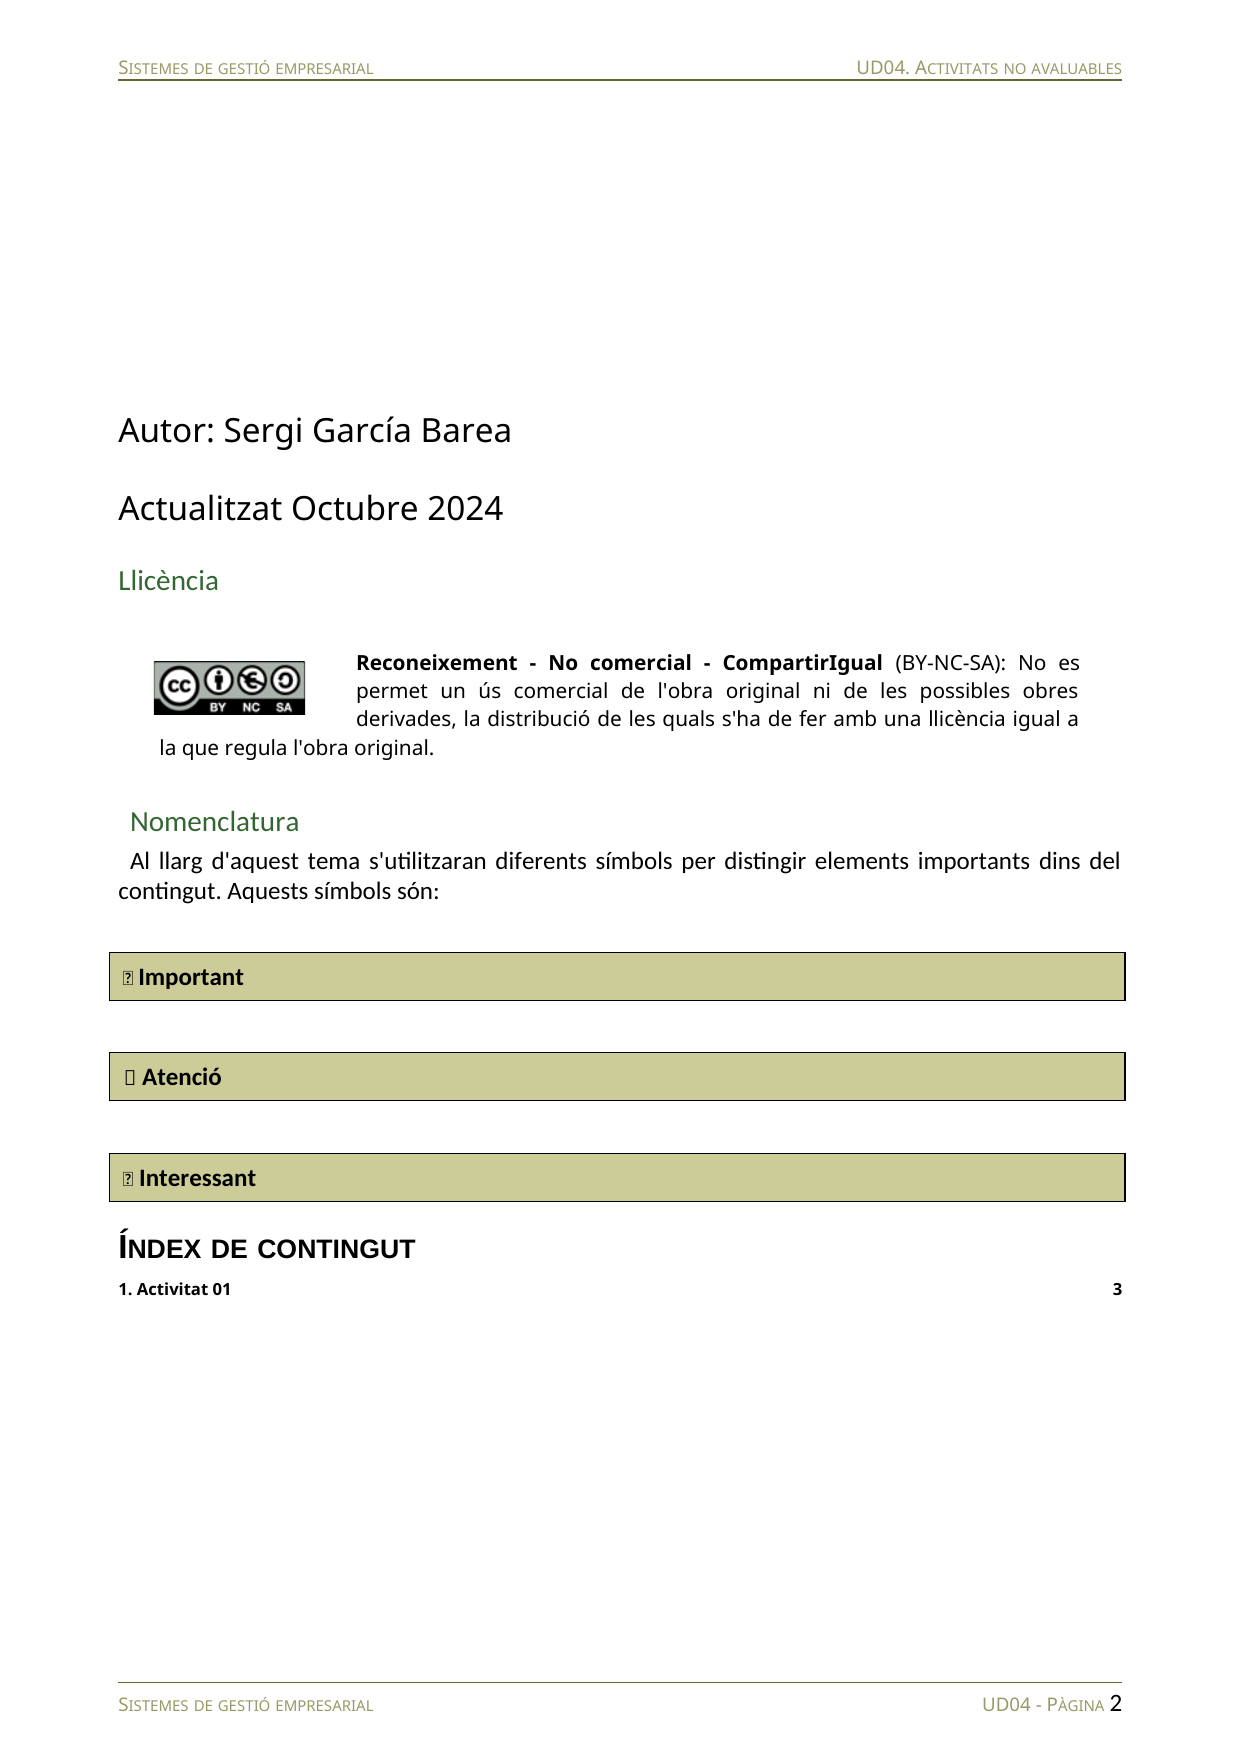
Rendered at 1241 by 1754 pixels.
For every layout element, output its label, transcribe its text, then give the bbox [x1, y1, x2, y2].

picture [153, 661, 306, 715]
text Llicència [118, 562, 1122, 598]
text 1. Activitat 01 3 [118, 1278, 1122, 1301]
text Al llarg d'aquest tema s'utilitzaran diferents símbols per distingir elements importants dins del contingut. Aquests símbols són: [118, 845, 1122, 906]
text Nomenclatura [118, 803, 1122, 838]
text Actualitzat Octubre 2024 [118, 485, 1122, 530]
text Índex de contingut [118, 1227, 1122, 1265]
text 💬 Interessant [110, 1154, 1124, 1201]
text 📖 Important [110, 953, 1124, 1000]
text Reconeixement - No comercial - CompartirIgual (BY-NC-SA): No es permet un ús comercial de l'obra original ni de les possibles obres derivades, la distribució de les quals s'ha de fer amb una llicència igual a la que regula l'obra original. [159, 648, 1080, 761]
text ❕ Atenció [110, 1053, 1124, 1100]
text Autor: Sergi García Barea [118, 407, 1122, 453]
